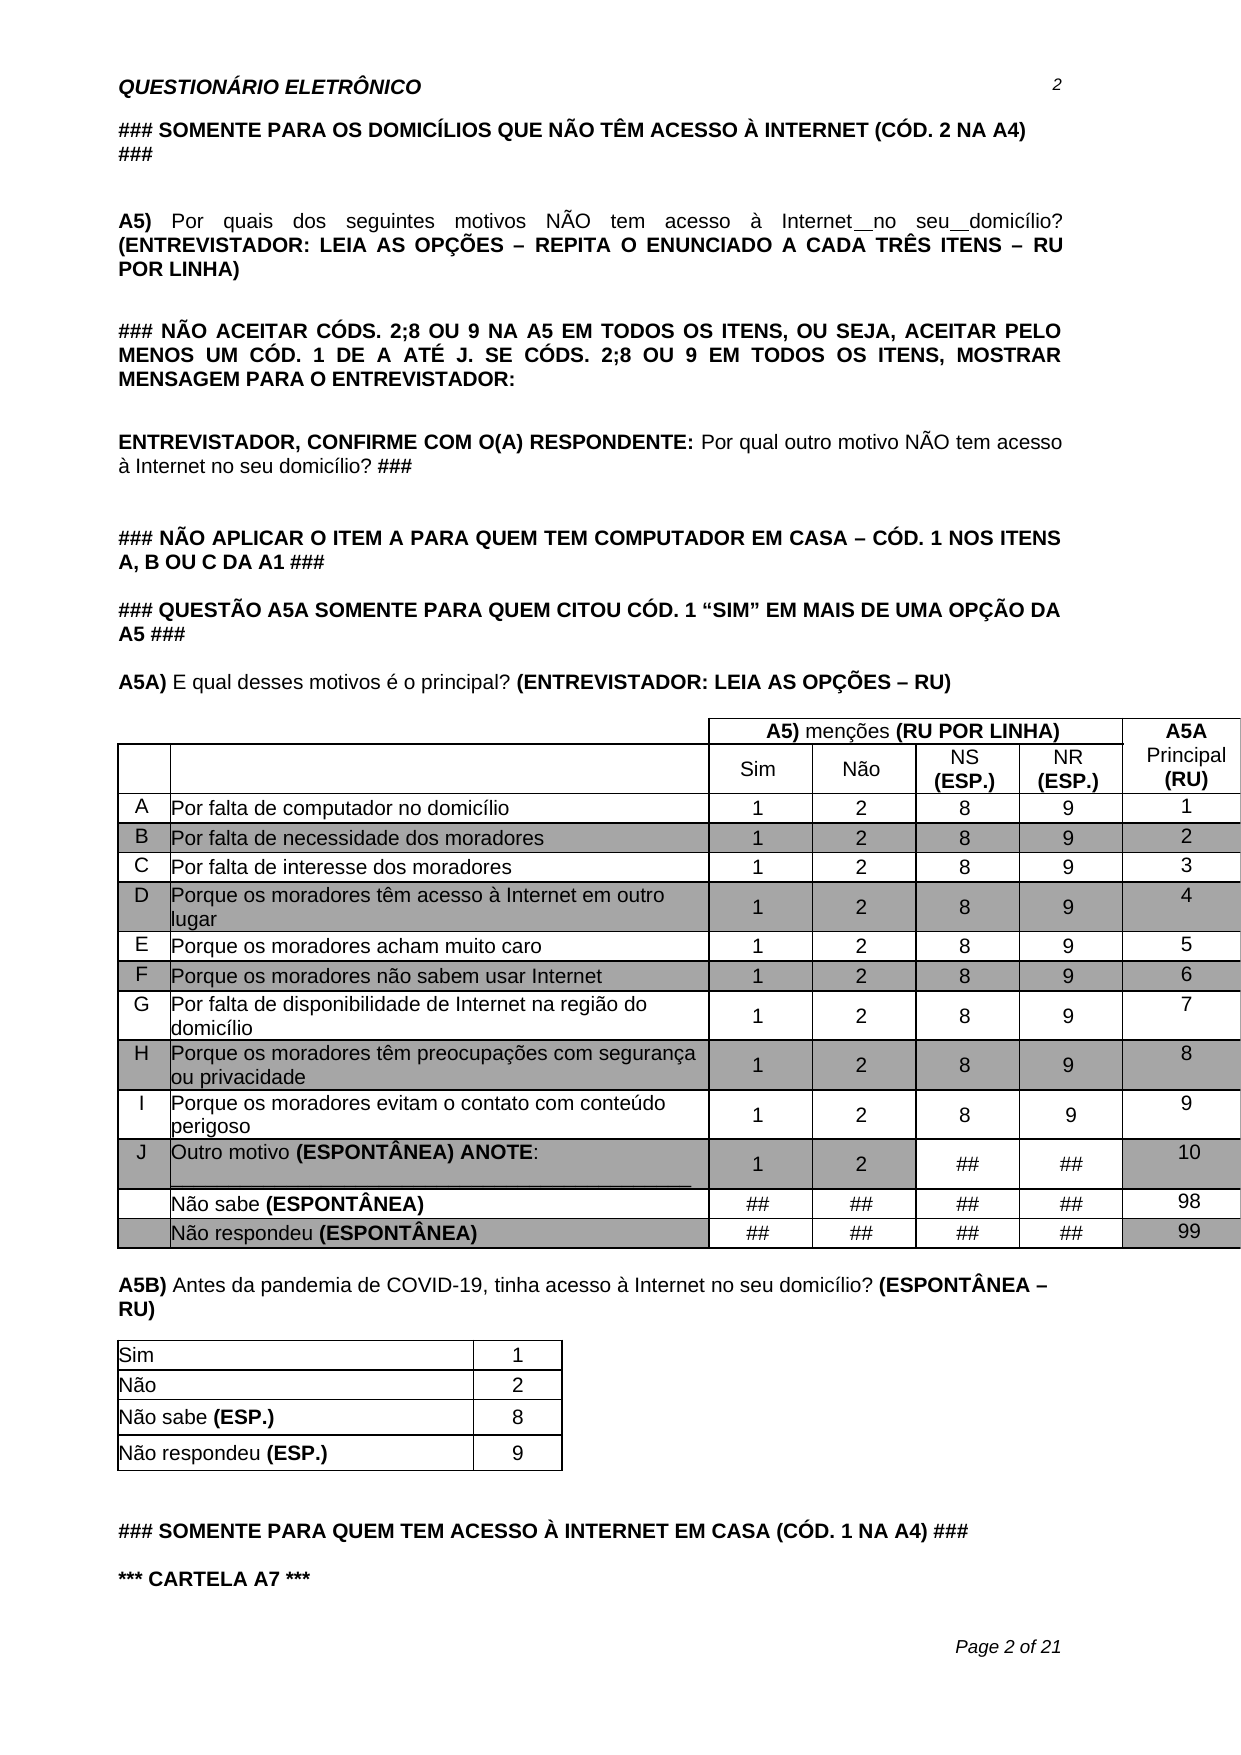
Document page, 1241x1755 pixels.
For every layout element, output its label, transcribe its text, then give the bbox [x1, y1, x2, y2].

table_cell 99 [1123, 1219, 1240, 1247]
table_cell ## [710, 1219, 812, 1247]
table_cell 1 [710, 853, 812, 881]
table_cell 1 [710, 1091, 812, 1138]
table_cell 9 [1020, 853, 1122, 881]
table_cell 1 [710, 932, 812, 960]
table_cell 9 [1020, 1041, 1122, 1089]
table_cell 2 [813, 824, 915, 852]
table_cell 5 [1123, 932, 1240, 960]
table_cell B [119, 824, 170, 852]
text ### NÃO ACEITAR CÓDS. 2;8 OU 9 NA A5 EM TODOS OS ITENS, OU SEJA, ACEITAR PELO MENOS UM CÓD. 1 DE A ATÉ J. SE CÓDS. 2;8 OU 9 EM TODOS OS ITENS, MOSTRAR MENSAGEM PARA O ENTREVISTADOR: [118, 319, 1063, 391]
table_cell Por falta de necessidade dos moradores [171, 824, 708, 852]
table_cell ## [917, 1190, 1019, 1217]
text A5A) E qual desses motivos é o principal? (ENTREVISTADOR: LEIA AS OPÇÕES – RU) [118, 669, 1063, 693]
table_cell 8 [917, 853, 1019, 881]
text ### NÃO APLICAR O ITEM A PARA QUEM TEM COMPUTADOR EM CASA – CÓD. 1 NOS ITENS A, B OU C DA A1 ### [118, 526, 1063, 574]
text A5) Por quais dos seguintes motivos NÃO tem acesso à Internet no seu domicílio? (ENTREVISTADOR: LEIA AS OPÇÕES – REPITA O ENUNCIADO A CADA TRÊS ITENS – RU POR LINHA) [118, 209, 1063, 281]
table_cell 9 [1020, 1091, 1122, 1138]
table_cell ## [1020, 1140, 1122, 1188]
table_cell ## [813, 1219, 915, 1247]
table_cell 9 [1020, 883, 1122, 931]
table_cell 9 [1020, 962, 1122, 990]
table_cell Porque os moradores evitam o contato com conteúdo perigoso [171, 1091, 708, 1138]
table_header [118, 718, 708, 743]
table_cell 2 [813, 853, 915, 881]
table_header 1 [474, 1341, 561, 1369]
table_cell 9 [1020, 824, 1122, 852]
table_cell 1 [710, 883, 812, 931]
table_cell 2 [813, 883, 915, 931]
table_cell ## [917, 1219, 1019, 1247]
table_cell ## [1020, 1219, 1122, 1247]
table_cell 8 [1123, 1041, 1240, 1089]
table_cell [119, 745, 170, 792]
table_cell 9 [1020, 794, 1122, 822]
table_cell C [119, 853, 170, 881]
table_cell 10 [1123, 1140, 1240, 1188]
table_cell 2 [1123, 824, 1240, 852]
table_cell 1 [1123, 794, 1240, 822]
table_cell Não respondeu (ESP.) [119, 1436, 473, 1469]
table_cell ## [710, 1190, 812, 1217]
table_cell Não [119, 1371, 473, 1399]
table_cell Não respondeu (ESPONTÂNEA) [171, 1219, 708, 1247]
table_cell D [119, 883, 170, 931]
table_cell 2 [813, 992, 915, 1039]
table_cell Não sabe (ESP.) [119, 1400, 473, 1434]
table_cell 8 [917, 1041, 1019, 1089]
table_cell 2 [813, 1140, 915, 1188]
table_cell 1 [710, 992, 812, 1039]
table_cell H [119, 1041, 170, 1089]
table_cell Por falta de computador no domicílio [171, 794, 708, 822]
table_cell 1 [710, 962, 812, 990]
table_header Sim [119, 1341, 473, 1369]
table_cell 8 [917, 962, 1019, 990]
table_header A5) menções (RU POR LINHA) [710, 719, 1122, 743]
table_cell 2 [813, 794, 915, 822]
table_cell 8 [917, 883, 1019, 931]
table_cell 9 [1020, 992, 1122, 1039]
table_cell [119, 1190, 170, 1217]
table_cell I [119, 1091, 170, 1138]
table_cell J [119, 1140, 170, 1188]
table_cell Porque os moradores não sabem usar Internet [171, 962, 708, 990]
table_cell 3 [1123, 853, 1240, 881]
table_cell 8 [917, 992, 1019, 1039]
table_cell Outro motivo (ESPONTÂNEA) ANOTE: _____________________________________________ [171, 1140, 708, 1188]
table_cell ## [1020, 1190, 1122, 1217]
text ### QUESTÃO A5A SOMENTE PARA QUEM CITOU CÓD. 1 “SIM” EM MAIS DE UMA OPÇÃO DA A5 ### [118, 598, 1063, 646]
table_cell 9 [474, 1436, 561, 1469]
table_cell NR (ESP.) [1020, 745, 1122, 792]
text A5B) Antes da pandemia de COVID-19, tinha acesso à Internet no seu domicílio? (ESPONTÂNEA – RU) [118, 1272, 1063, 1320]
table_cell Porque os moradores acham muito caro [171, 932, 708, 960]
text ENTREVISTADOR, CONFIRME COM O(A) RESPONDENTE: Por qual outro motivo NÃO tem acesso à Internet no seu domicílio? ### [118, 430, 1063, 478]
table_cell A [119, 794, 170, 822]
table_cell 8 [474, 1400, 561, 1434]
table_cell 8 [917, 932, 1019, 960]
table_cell 8 [917, 794, 1019, 822]
table_cell 8 [917, 1091, 1019, 1138]
table_cell ## [813, 1190, 915, 1217]
table_cell 6 [1123, 962, 1240, 990]
table_cell ## [917, 1140, 1019, 1188]
table_cell 7 [1123, 992, 1240, 1039]
table_cell E [119, 932, 170, 960]
table_cell Não [813, 745, 915, 792]
table_cell 2 [813, 1091, 915, 1138]
text *** CARTELA A7 *** [118, 1567, 1063, 1591]
table_cell 2 [813, 1041, 915, 1089]
table_cell F [119, 962, 170, 990]
table_cell Por falta de interesse dos moradores [171, 853, 708, 881]
table_cell Por falta de disponibilidade de Internet na região do domicílio [171, 992, 708, 1039]
table_cell 1 [710, 794, 812, 822]
table_cell 1 [710, 1140, 812, 1188]
text ### SOMENTE PARA QUEM TEM ACESSO À INTERNET EM CASA (CÓD. 1 NA A4) ### [118, 1519, 1063, 1543]
table_header A5A Principal (RU) [1123, 719, 1240, 792]
table_cell 1 [710, 1041, 812, 1089]
table_cell NS (ESP.) [917, 745, 1019, 792]
table_cell Porque os moradores têm acesso à Internet em outro lugar [171, 883, 708, 931]
table_cell 4 [1123, 883, 1240, 931]
table_cell 2 [813, 932, 915, 960]
table_cell Sim [710, 745, 812, 792]
table_cell 2 [474, 1371, 561, 1399]
table_cell [119, 1219, 170, 1247]
table_cell 8 [917, 824, 1019, 852]
table_cell 98 [1123, 1190, 1240, 1217]
table_cell G [119, 992, 170, 1039]
table_cell Porque os moradores têm preocupações com segurança ou privacidade [171, 1041, 708, 1089]
table_cell [171, 745, 708, 792]
table_cell 2 [813, 962, 915, 990]
table_cell Não sabe (ESPONTÂNEA) [171, 1190, 708, 1217]
text ### SOMENTE PARA OS DOMICÍLIOS QUE NÃO TÊM ACESSO À INTERNET (CÓD. 2 NA A4) ### [118, 118, 1063, 166]
table_cell 1 [710, 824, 812, 852]
table_cell 9 [1123, 1091, 1240, 1138]
table_cell 9 [1020, 932, 1122, 960]
